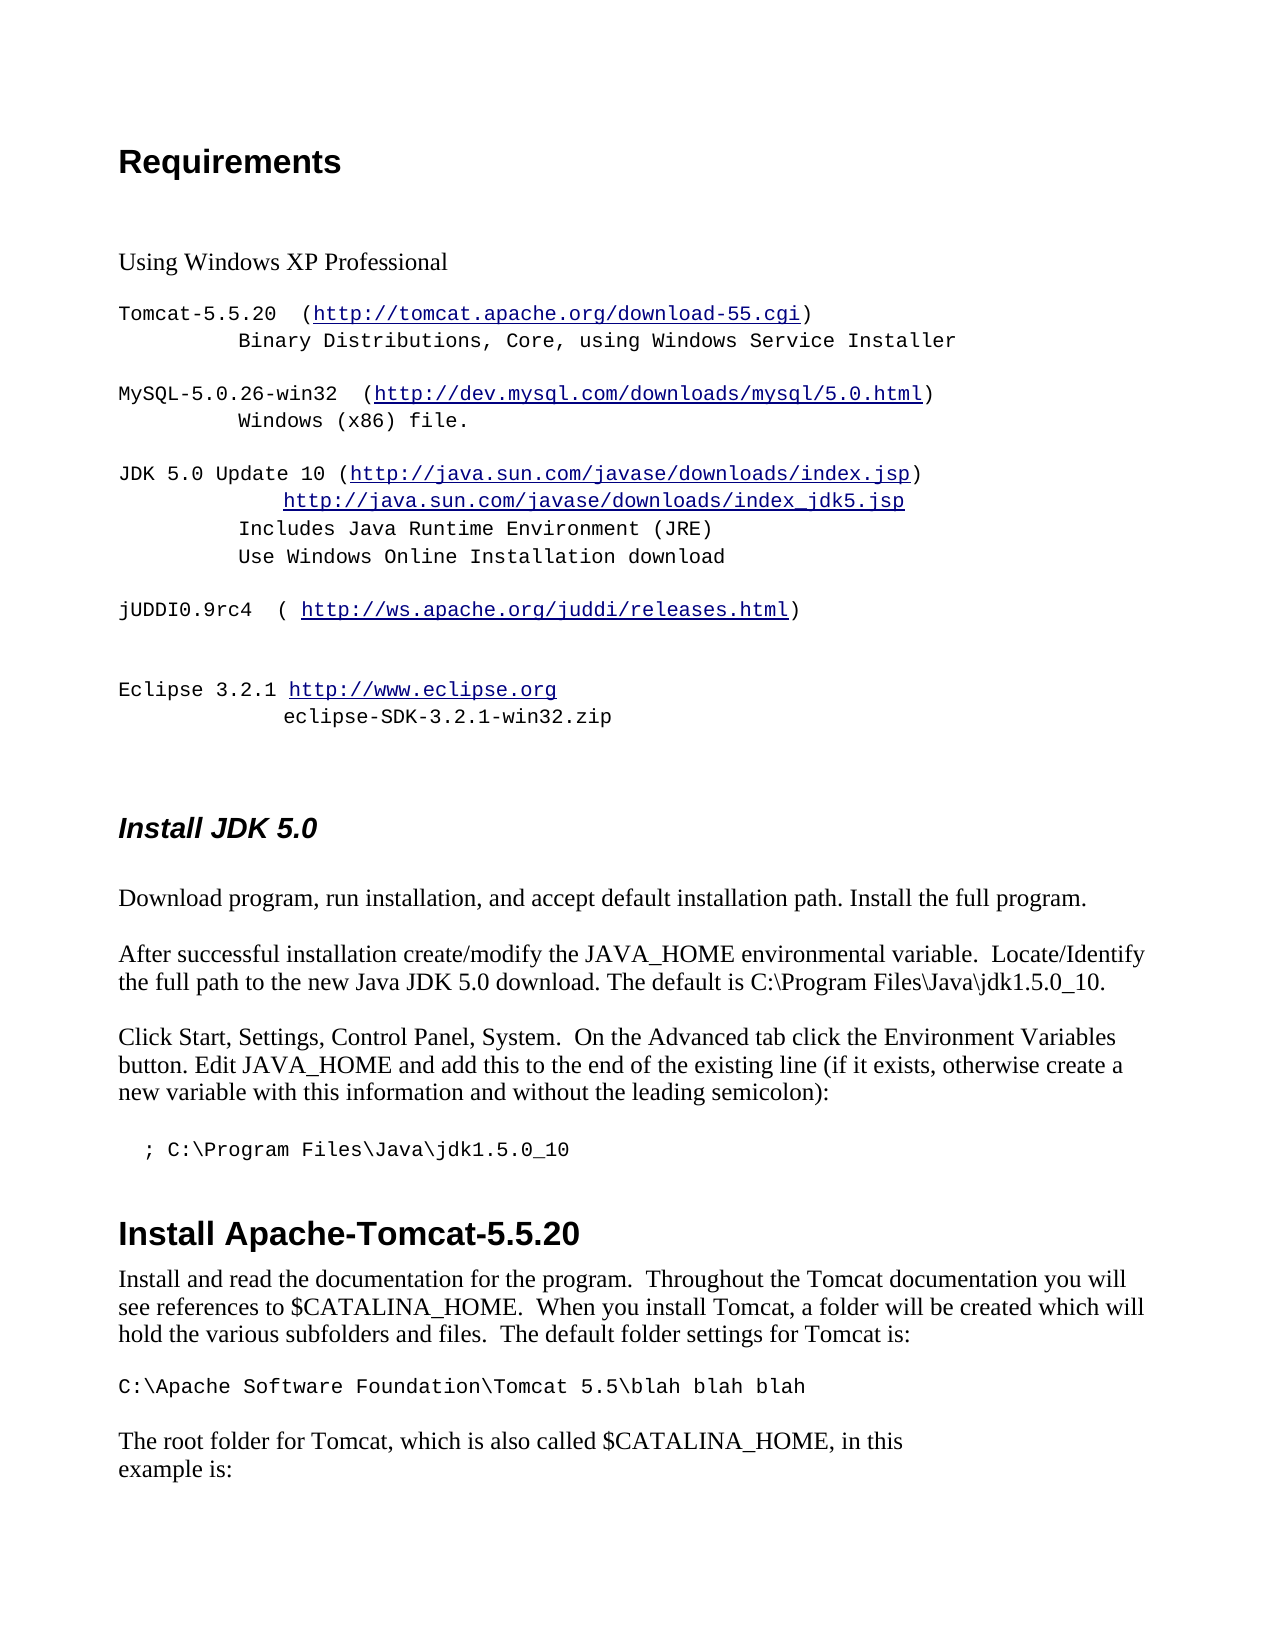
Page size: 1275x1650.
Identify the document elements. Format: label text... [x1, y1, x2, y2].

text Windows (x86) file. [118, 407, 1157, 435]
text jUDDI0.9rc4 ( http://ws.apache.org/juddi/releases.html) [118, 600, 1157, 623]
text Binary Distributions, Core, using Windows Service Installer [118, 327, 1157, 355]
text Download program, run installation, and accept default installation path. Install the full program. [118, 884, 1157, 912]
subtitle Install Apache-Tomcat-5.5.20 [118, 1215, 1157, 1253]
text example is: [118, 1455, 1157, 1483]
text Tomcat-5.5.20 (http://tomcat.apache.org/download-55.cgi) [118, 304, 1157, 327]
text Using Windows XP Professional [118, 248, 1157, 276]
text The root folder for Tomcat, which is also called $CATALINA_HOME, in this [118, 1427, 1157, 1455]
text After successful installation create/modify the JAVA_HOME environmental variable. Locate/Identify the full path to the new Java JDK 5.0 download. The default is C:\Program Files\Java\jdk1.5.0_10. [118, 940, 1157, 995]
text Eclipse 3.2.1 http://www.eclipse.org [118, 679, 1157, 702]
text Click Start, Settings, Control Panel, System. On the Advanced tab click the Environment Variables button. Edit JAVA_HOME and add this to the end of the existing line (if it exists, otherwise create a new variable with this information and without the leading semicolon): [118, 1023, 1157, 1106]
text Includes Java Runtime Environment (JRE) [118, 515, 1157, 543]
text C:\Apache Software Foundation\Tomcat 5.5\blah blah blah [118, 1376, 1157, 1399]
text ; C:\Program Files\Java\jdk1.5.0_10 [118, 1134, 1157, 1162]
text Install and read the documentation for the program. Throughout the Tomcat documentation you will see references to $CATALINA_HOME. When you install Tomcat, a folder will be created which will hold the various subfolders and files. The default folder settings for Tomcat is: [118, 1265, 1157, 1348]
subtitle Requirements [118, 143, 1157, 181]
text JDK 5.0 Update 10 (http://java.sun.com/javase/downloads/index.jsp) [118, 463, 1157, 486]
text eclipse-SDK-3.2.1-win32.zip [118, 702, 1157, 731]
subtitle Install JDK 5.0 [118, 812, 1157, 844]
text http://java.sun.com/javase/downloads/index_jdk5.jsp [118, 486, 1157, 515]
text Use Windows Online Installation download [118, 543, 1157, 571]
text MySQL-5.0.26-win32 (http://dev.mysql.com/downloads/mysql/5.0.html) [118, 384, 1157, 407]
